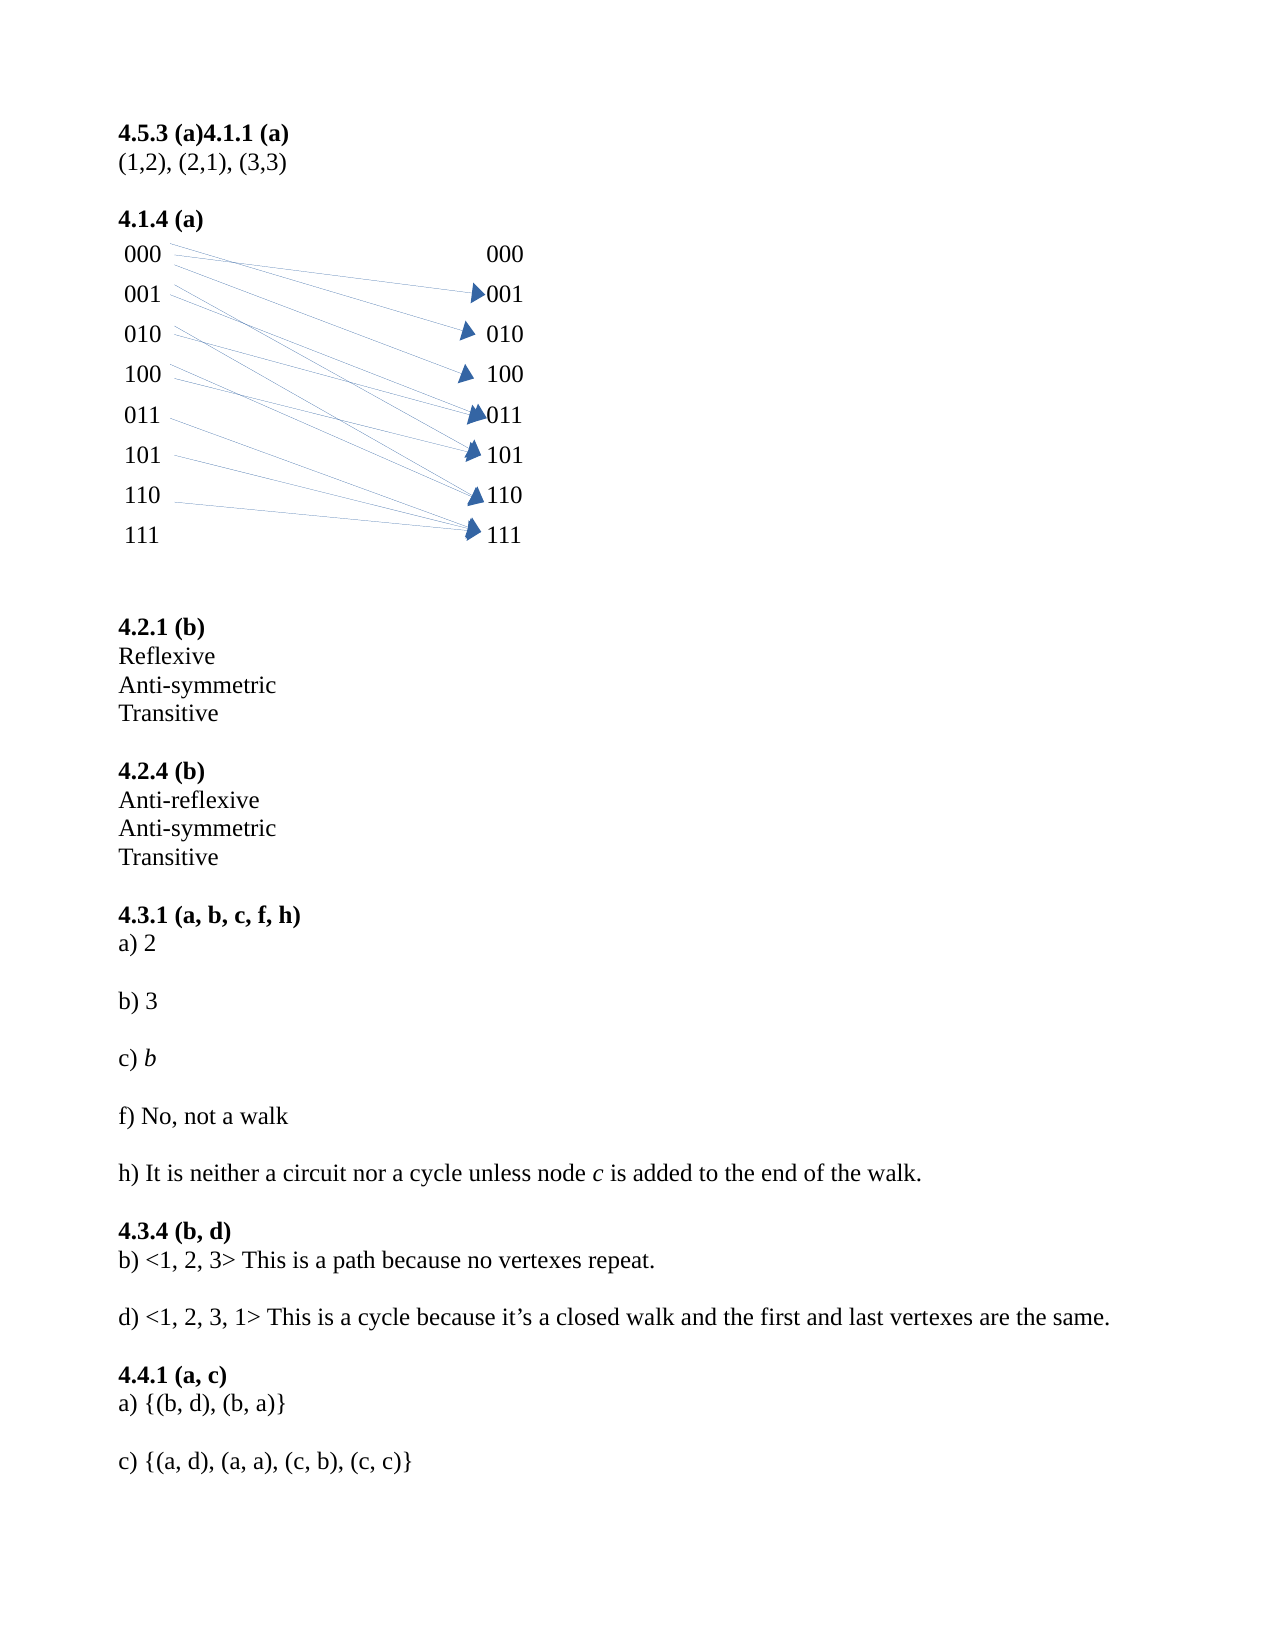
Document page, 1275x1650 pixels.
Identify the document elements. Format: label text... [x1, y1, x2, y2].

table_cell [273, 273, 480, 313]
table_cell [189, 314, 297, 354]
table_cell [189, 426, 210, 434]
table_cell [189, 273, 298, 313]
table_cell [210, 345, 242, 354]
text 4.3.1 (a, b, c, f, h) [118, 900, 1157, 928]
table_cell [230, 314, 406, 354]
table_cell [357, 385, 389, 394]
table_cell 100 [480, 354, 831, 394]
table_cell [302, 354, 421, 394]
table_cell 011 [118, 394, 189, 434]
table_cell [423, 474, 465, 493]
text a) 2 [118, 928, 1157, 957]
table_cell [241, 394, 332, 417]
table_cell 010 [118, 314, 189, 354]
table_cell 001 [480, 273, 831, 313]
text f) No, not a walk [118, 1101, 1157, 1130]
table_cell [258, 330, 319, 354]
table_cell [251, 354, 342, 379]
text Reflexive [118, 641, 1157, 670]
table_cell [189, 339, 221, 354]
text b) 3 [118, 986, 1157, 1015]
text 4.5.3 (a)4.1.1 (a) [118, 118, 1157, 147]
table_cell [320, 515, 467, 530]
table_cell [419, 515, 461, 526]
table_cell [189, 474, 405, 514]
table_cell [217, 434, 417, 474]
table_cell 001 [118, 273, 189, 313]
table_header 000 [118, 233, 189, 273]
text (1,2), (2,1), (3,3) [118, 147, 1157, 176]
table_cell [437, 474, 480, 494]
text Anti-reflexive [118, 785, 1157, 813]
table_cell [189, 354, 291, 394]
table_cell [398, 394, 469, 414]
table_cell [189, 504, 286, 514]
table_cell [189, 383, 232, 394]
text 4.2.4 (b) [118, 756, 1157, 785]
text c) b [118, 1043, 1157, 1072]
table_cell [189, 515, 480, 555]
table_cell [332, 434, 432, 474]
table_cell [446, 434, 480, 450]
table_header [189, 233, 480, 273]
table_cell 101 [118, 434, 189, 474]
table_cell 010 [480, 314, 831, 354]
table_cell [189, 460, 245, 474]
text Transitive [118, 842, 1157, 871]
text Transitive [118, 698, 1157, 727]
text Anti-symmetric [118, 813, 1157, 842]
table_cell [296, 394, 441, 434]
table_cell [255, 474, 429, 514]
table_cell [189, 294, 223, 313]
table_cell [226, 354, 369, 394]
table_cell [199, 273, 399, 313]
text 4.1.4 (a) [118, 204, 1157, 233]
table_cell [189, 303, 214, 313]
text b) <1, 2, 3> This is a path because no vertexes repeat. [118, 1245, 1157, 1273]
text d) <1, 2, 3, 1> This is a cycle because it’s a closed walk and the first and last vertexes are the same. [118, 1302, 1157, 1331]
table_cell [346, 422, 391, 434]
table_cell [250, 398, 362, 434]
text c) {(a, d), (a, a), (c, b), (c, c)} [118, 1446, 1157, 1475]
table_cell 111 [118, 515, 189, 555]
table_cell [326, 474, 480, 514]
text a) {(b, d), (b, a)} [118, 1388, 1157, 1417]
table_cell [401, 434, 468, 451]
table_cell [374, 394, 480, 434]
table_cell [438, 515, 480, 528]
table_cell 011 [480, 394, 831, 434]
table_cell [189, 374, 228, 391]
table_cell 110 [480, 474, 831, 514]
text 4.2.1 (b) [118, 612, 1157, 641]
table_cell [428, 394, 480, 411]
table_cell 110 [118, 474, 189, 514]
text h) It is neither a circuit nor a cycle unless node c is added to the end of the walk. [118, 1158, 1157, 1187]
table_cell 101 [480, 434, 831, 474]
table_cell [308, 314, 480, 354]
table_cell [367, 434, 480, 474]
table_header [246, 265, 306, 273]
text 4.4.1 (a, c) [118, 1360, 1157, 1388]
table_cell 111 [480, 515, 831, 555]
table_cell [189, 394, 326, 434]
table_header [189, 250, 221, 260]
table_cell [189, 434, 319, 474]
table_cell 100 [118, 354, 189, 394]
table_cell [325, 273, 480, 292]
text 4.3.4 (b, d) [118, 1216, 1157, 1245]
table_cell [325, 354, 480, 394]
text Anti-symmetric [118, 670, 1157, 698]
table_header 000 [480, 233, 831, 273]
table_header [189, 258, 265, 273]
